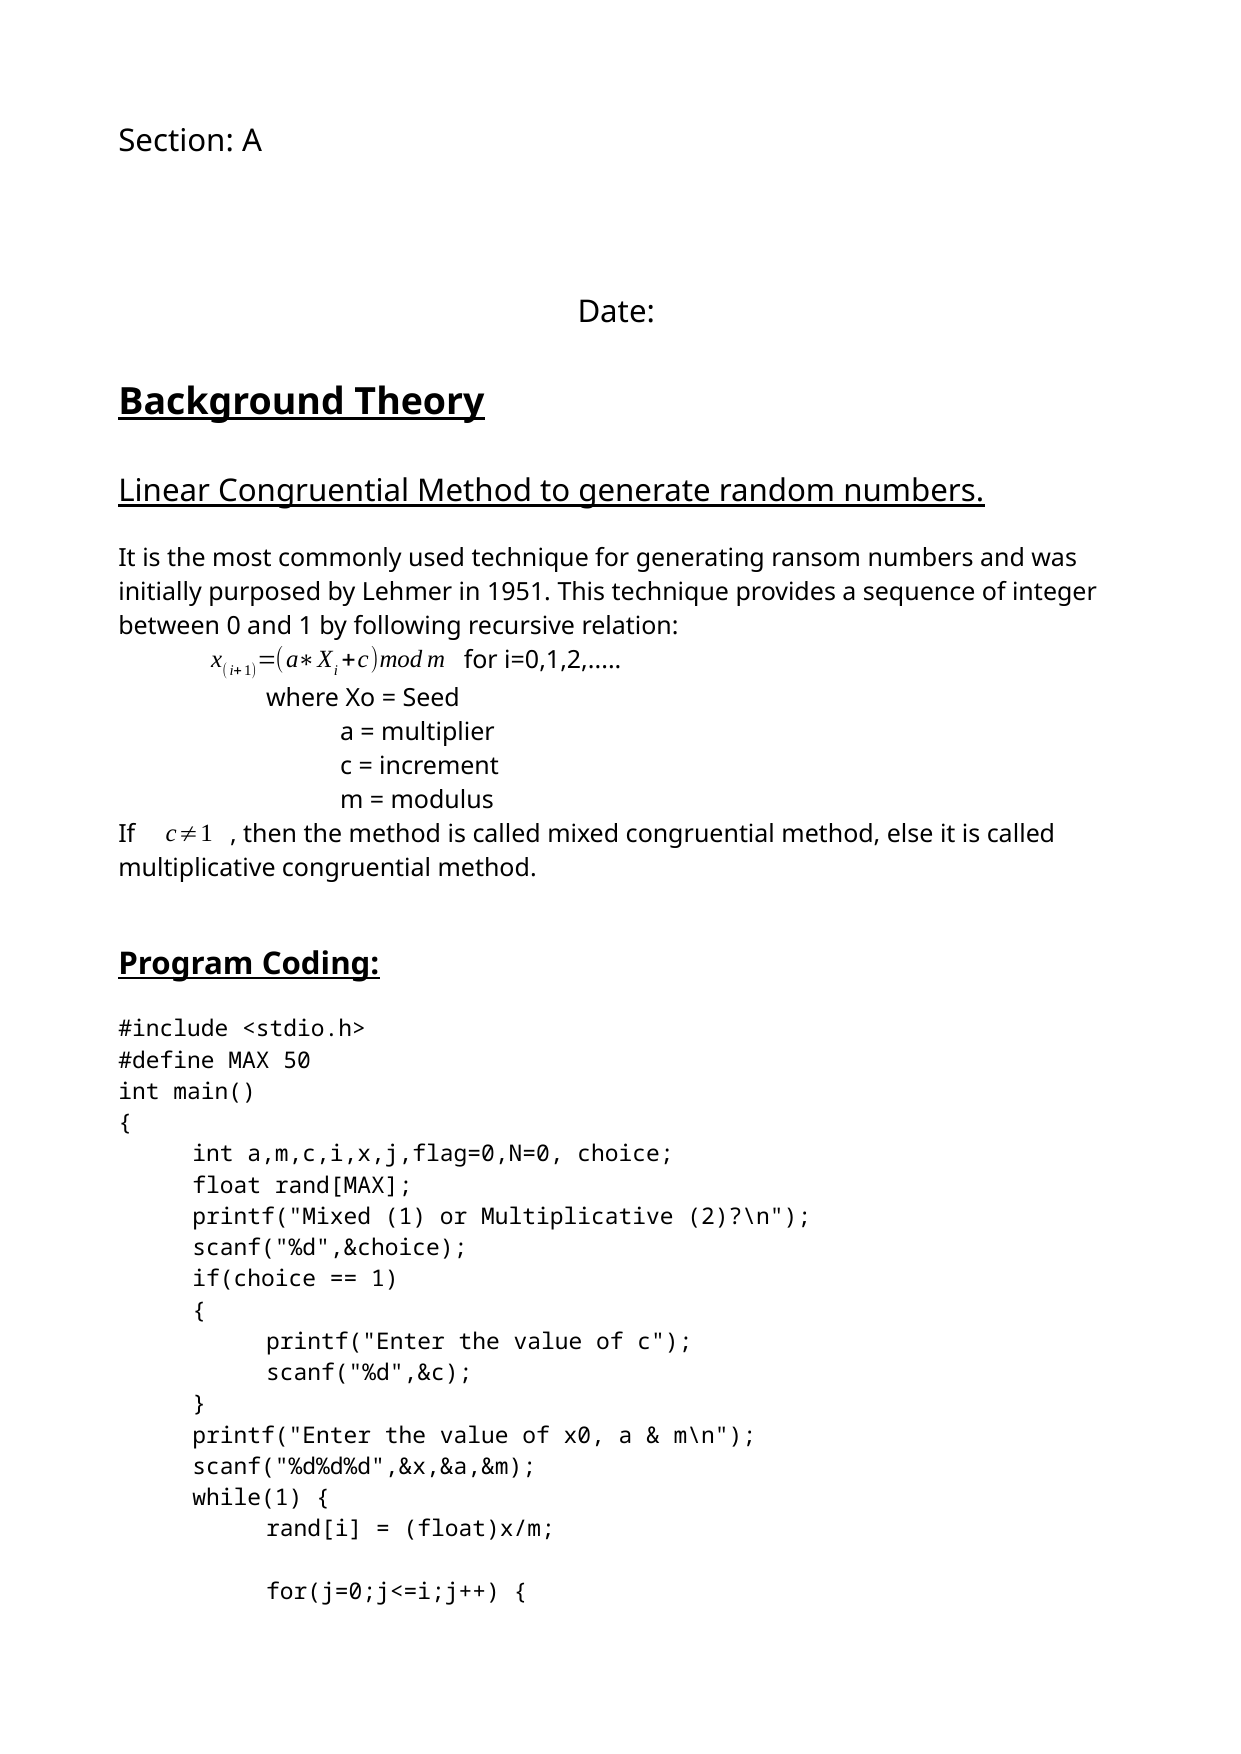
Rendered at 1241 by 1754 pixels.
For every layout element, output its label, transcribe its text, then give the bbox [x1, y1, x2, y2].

text while(1) { [118, 1481, 1122, 1512]
text int main() [118, 1075, 1122, 1106]
text printf("Mixed (1) or Multiplicative (2)?\n"); [118, 1200, 1122, 1231]
text It is the most commonly used technique for generating ransom numbers and was initially purposed by Lehmer in 1951. This technique provides a sequence of integer between 0 and 1 by following recursive relation: [118, 540, 1122, 642]
text a = multiplier [118, 713, 1122, 747]
text int a,m,c,i,x,j,flag=0,N=0, choice; [118, 1137, 1122, 1169]
text } [118, 1387, 1122, 1419]
text for i=0,1,2,..... [118, 642, 1122, 679]
text c = increment [118, 747, 1122, 781]
text printf("Enter the value of c"); [118, 1325, 1122, 1356]
text scanf("%d%d%d",&x,&a,&m); [118, 1450, 1122, 1481]
text m = modulus [118, 781, 1122, 815]
text if(choice == 1) [118, 1262, 1122, 1294]
text { [118, 1294, 1122, 1325]
text Date: [118, 288, 1122, 331]
text Program Coding: [118, 941, 1122, 984]
text printf("Enter the value of x0, a & m\n"); [118, 1419, 1122, 1450]
text rand[i] = (float)x/m; [118, 1512, 1122, 1544]
text Section: A [118, 118, 1122, 161]
text Linear Congruential Method to generate random numbers. [118, 468, 1122, 511]
text float rand[MAX]; [118, 1169, 1122, 1200]
text scanf("%d",&c); [118, 1356, 1122, 1387]
text where Xo = Seed [118, 679, 1122, 713]
text #define MAX 50 [118, 1044, 1122, 1075]
text scanf("%d",&choice); [118, 1231, 1122, 1262]
text for(j=0;j<=i;j++) { [118, 1575, 1122, 1606]
text If , then the method is called mixed congruential method, else it is called multiplicative congruential method. [118, 815, 1122, 883]
text Background Theory [118, 374, 1122, 425]
text #include <stdio.h> [118, 1012, 1122, 1044]
text { [118, 1106, 1122, 1137]
